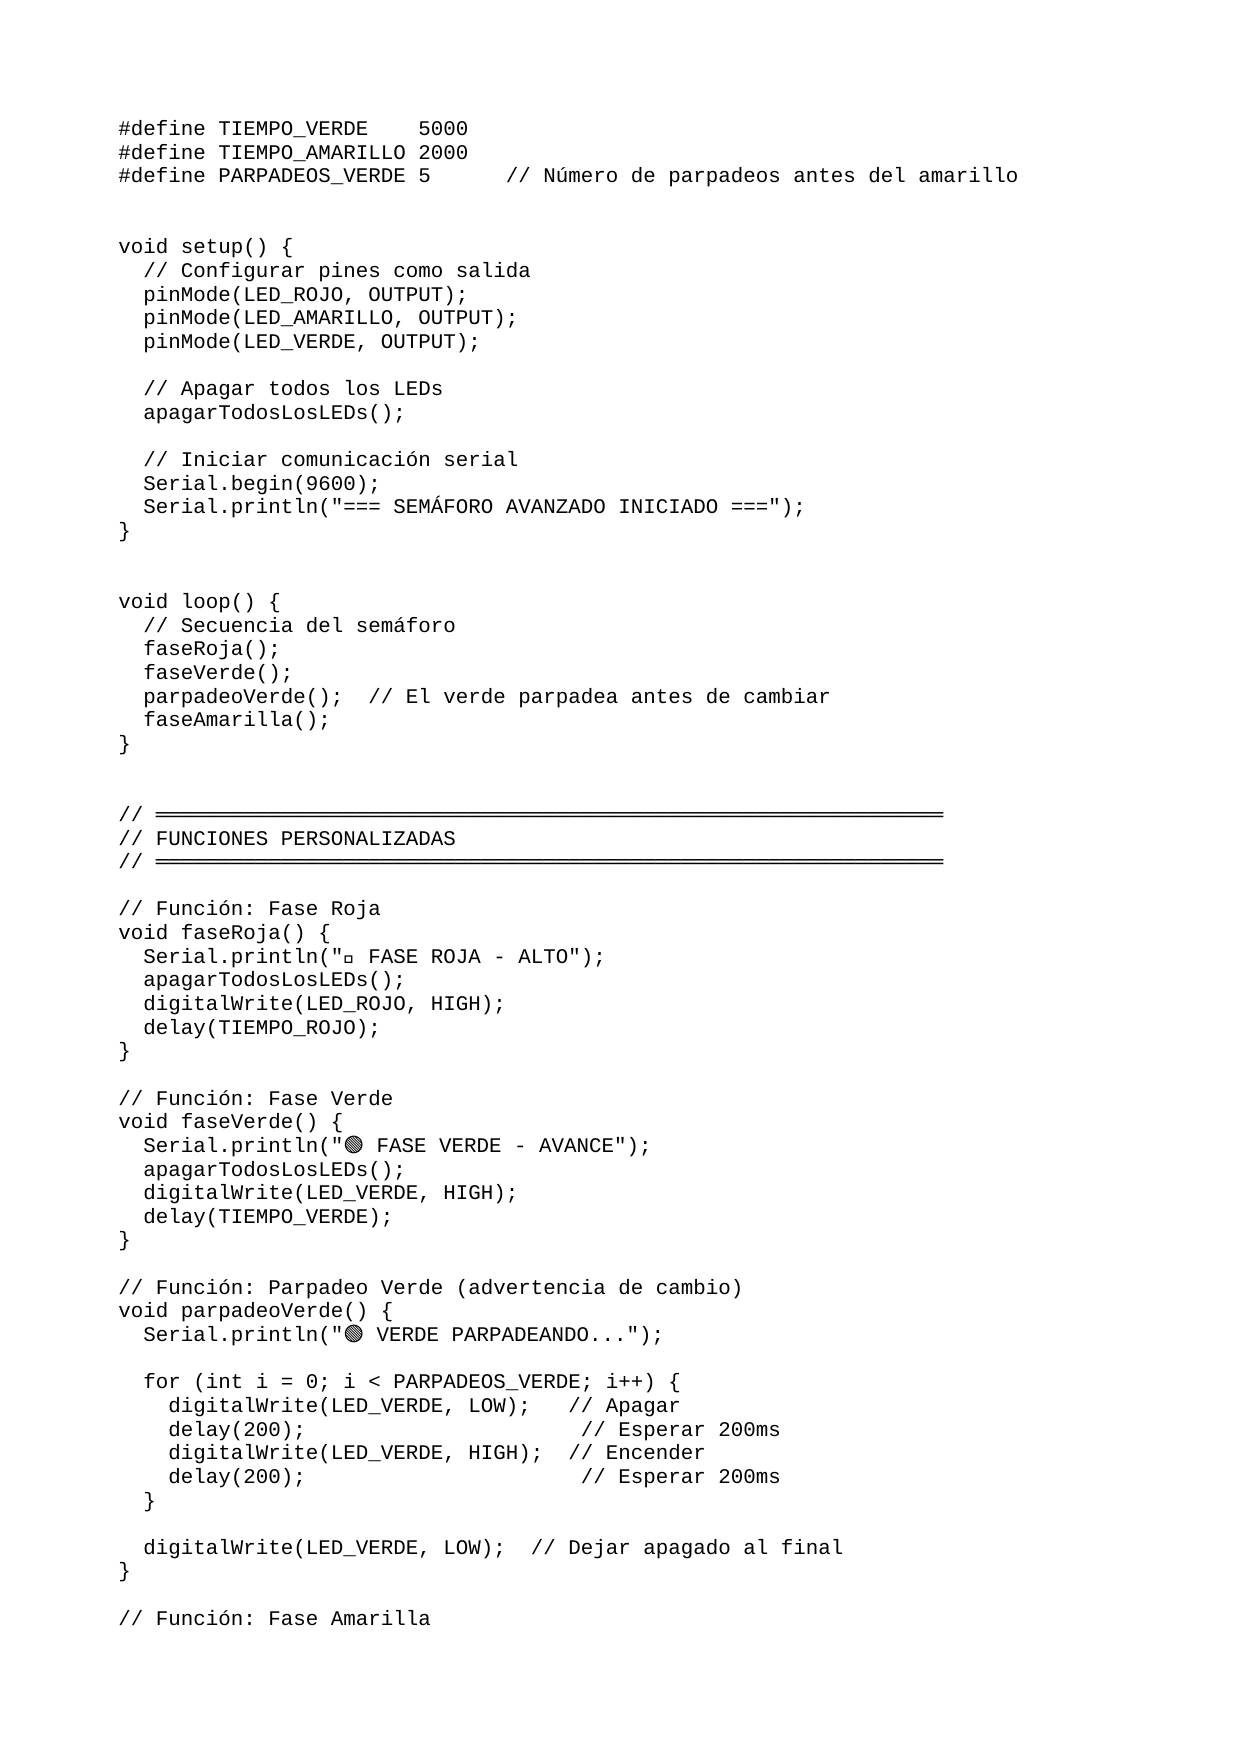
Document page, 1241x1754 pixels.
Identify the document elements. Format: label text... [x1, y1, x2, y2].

text faseRoja(); [118, 638, 1122, 662]
text // ═══════════════════════════════════════════════════════════════ [118, 851, 1122, 875]
text apagarTodosLosLEDs(); [118, 402, 1122, 426]
text } [118, 1229, 1122, 1253]
text Serial.println("🟢 FASE VERDE - AVANCE"); [118, 1135, 1122, 1158]
text // Función: Parpadeo Verde (advertencia de cambio) [118, 1277, 1122, 1300]
text } [118, 1561, 1122, 1584]
text #define PARPADEOS_VERDE 5 // Número de parpadeos antes del amarillo [118, 165, 1122, 189]
text Serial.begin(9600); [118, 473, 1122, 496]
text // Apagar todos los LEDs [118, 378, 1122, 402]
text Serial.println("🔴 FASE ROJA - ALTO"); [118, 946, 1122, 969]
text delay(TIEMPO_VERDE); [118, 1206, 1122, 1229]
text digitalWrite(LED_ROJO, HIGH); [118, 993, 1122, 1017]
text delay(200); // Esperar 200ms [118, 1466, 1122, 1489]
text apagarTodosLosLEDs(); [118, 1158, 1122, 1182]
text Serial.println("🟢 VERDE PARPADEANDO..."); [118, 1324, 1122, 1348]
text faseVerde(); [118, 662, 1122, 686]
text // Función: Fase Roja [118, 898, 1122, 922]
text delay(TIEMPO_ROJO); [118, 1017, 1122, 1040]
text void loop() { [118, 591, 1122, 615]
text } [118, 733, 1122, 757]
text digitalWrite(LED_VERDE, HIGH); // Encender [118, 1442, 1122, 1466]
text void faseRoja() { [118, 922, 1122, 946]
text for (int i = 0; i < PARPADEOS_VERDE; i++) { [118, 1371, 1122, 1395]
text // Función: Fase Verde [118, 1088, 1122, 1111]
text // Iniciar comunicación serial [118, 449, 1122, 473]
text faseAmarilla(); [118, 709, 1122, 733]
text #define TIEMPO_VERDE 5000 [118, 118, 1122, 142]
text } [118, 1040, 1122, 1064]
text Serial.println("=== SEMÁFORO AVANZADO INICIADO ==="); [118, 496, 1122, 520]
text // Configurar pines como salida [118, 260, 1122, 284]
text // ═══════════════════════════════════════════════════════════════ [118, 804, 1122, 827]
text digitalWrite(LED_VERDE, HIGH); [118, 1182, 1122, 1206]
text delay(200); // Esperar 200ms [118, 1419, 1122, 1442]
text pinMode(LED_ROJO, OUTPUT); [118, 284, 1122, 307]
text parpadeoVerde(); // El verde parpadea antes de cambiar [118, 686, 1122, 709]
text apagarTodosLosLEDs(); [118, 969, 1122, 993]
text void faseVerde() { [118, 1111, 1122, 1135]
text digitalWrite(LED_VERDE, LOW); // Dejar apagado al final [118, 1537, 1122, 1561]
text // Función: Fase Amarilla [118, 1608, 1122, 1631]
text } [118, 520, 1122, 544]
text void setup() { [118, 236, 1122, 260]
text #define TIEMPO_AMARILLO 2000 [118, 142, 1122, 165]
text digitalWrite(LED_VERDE, LOW); // Apagar [118, 1395, 1122, 1419]
text pinMode(LED_AMARILLO, OUTPUT); [118, 307, 1122, 331]
text // FUNCIONES PERSONALIZADAS [118, 827, 1122, 851]
text } [118, 1489, 1122, 1513]
text void parpadeoVerde() { [118, 1300, 1122, 1324]
text pinMode(LED_VERDE, OUTPUT); [118, 331, 1122, 354]
text // Secuencia del semáforo [118, 615, 1122, 638]
